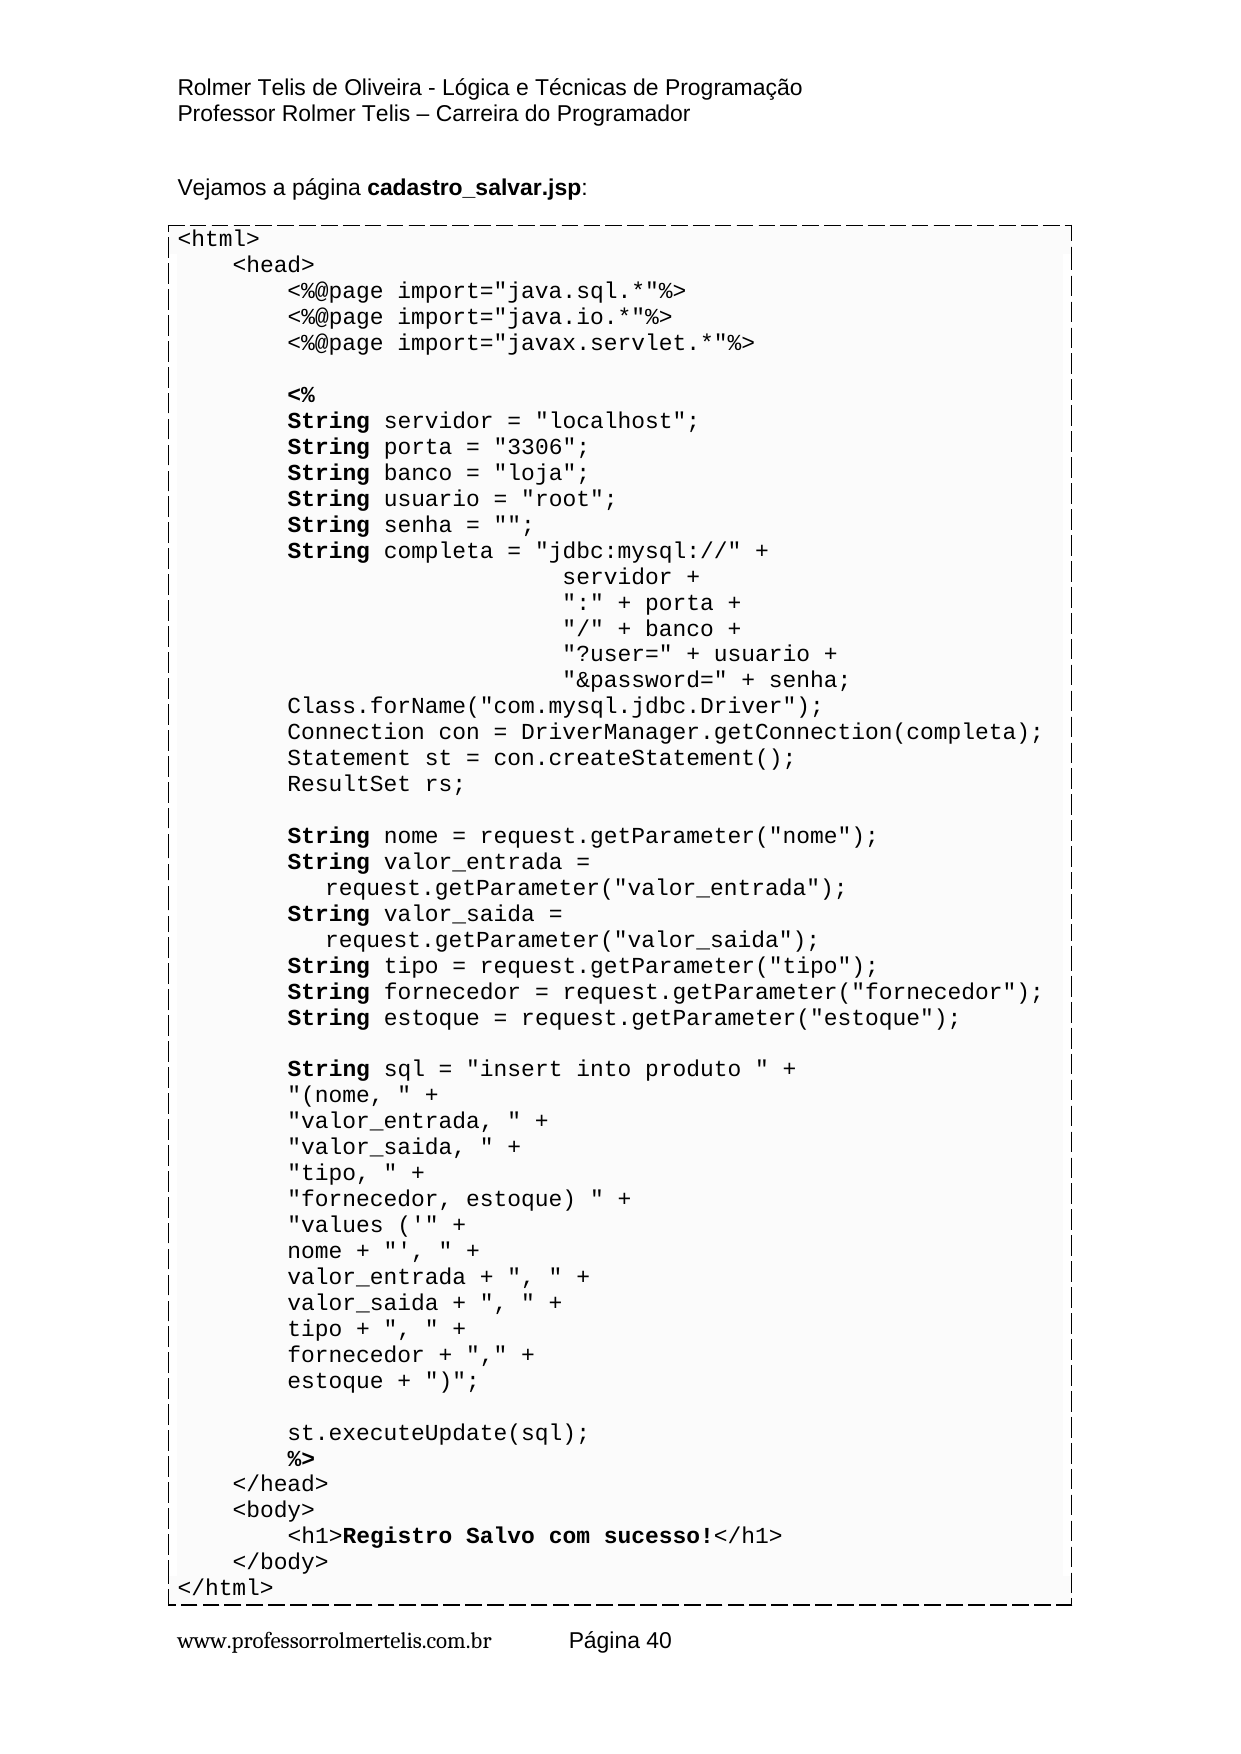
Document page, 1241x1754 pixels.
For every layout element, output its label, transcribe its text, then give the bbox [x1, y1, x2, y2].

text fornecedor + "," + [177, 1343, 1063, 1369]
text String servidor = "localhost"; [177, 409, 1063, 435]
text Vejamos a página cadastro_salvar.jsp: [177, 174, 1063, 200]
text "tipo, " + [177, 1162, 1063, 1187]
text String sql = "insert into produto " + [177, 1058, 1063, 1084]
text servidor + [177, 565, 1063, 591]
text String nome = request.getParameter("nome"); [177, 824, 1063, 850]
text ResultSet rs; [177, 772, 1063, 798]
text String completa = "jdbc:mysql://" + [177, 539, 1063, 565]
text Class.forName("com.mysql.jdbc.Driver"); [177, 695, 1063, 721]
text "&password=" + senha; [177, 669, 1063, 695]
text String tipo = request.getParameter("tipo"); [177, 954, 1063, 980]
text </body> [177, 1551, 1063, 1573]
text <% [177, 383, 1063, 409]
text "(nome, " + [177, 1084, 1063, 1110]
text <body> [177, 1499, 1063, 1525]
text st.executeUpdate(sql); [177, 1421, 1063, 1447]
text "/" + banco + [177, 617, 1063, 643]
text String valor_saida = request.getParameter("valor_saida"); [177, 902, 1063, 954]
text <html> [168, 225, 1072, 254]
text String usuario = "root"; [177, 487, 1063, 513]
text <%@page import="javax.servlet.*"%> [177, 332, 1063, 357]
text <h1>Registro Salvo com sucesso!</h1> [177, 1525, 1063, 1551]
text Statement st = con.createStatement(); [177, 747, 1063, 772]
text "valor_entrada, " + [177, 1110, 1063, 1136]
text %> [177, 1447, 1063, 1473]
text nome + "', " + [177, 1239, 1063, 1265]
text </html> [168, 1573, 1072, 1606]
text "?user=" + usuario + [177, 643, 1063, 669]
text "values ('" + [177, 1213, 1063, 1239]
text estoque + ")"; [177, 1369, 1063, 1395]
text String estoque = request.getParameter("estoque"); [177, 1006, 1063, 1032]
text "valor_saida, " + [177, 1136, 1063, 1162]
text <head> [177, 254, 1063, 280]
text <%@page import="java.io.*"%> [177, 306, 1063, 332]
text String fornecedor = request.getParameter("fornecedor"); [177, 980, 1063, 1006]
text </head> [177, 1473, 1063, 1499]
text String senha = ""; [177, 513, 1063, 539]
text "fornecedor, estoque) " + [177, 1187, 1063, 1213]
text tipo + ", " + [177, 1317, 1063, 1343]
text String banco = "loja"; [177, 461, 1063, 487]
text String valor_entrada = request.getParameter("valor_entrada"); [177, 850, 1063, 902]
text String porta = "3306"; [177, 435, 1063, 461]
text ":" + porta + [177, 591, 1063, 617]
text Connection con = DriverManager.getConnection(completa); [177, 721, 1063, 747]
text valor_entrada + ", " + [177, 1265, 1063, 1291]
text valor_saida + ", " + [177, 1291, 1063, 1317]
text <%@page import="java.sql.*"%> [177, 280, 1063, 306]
